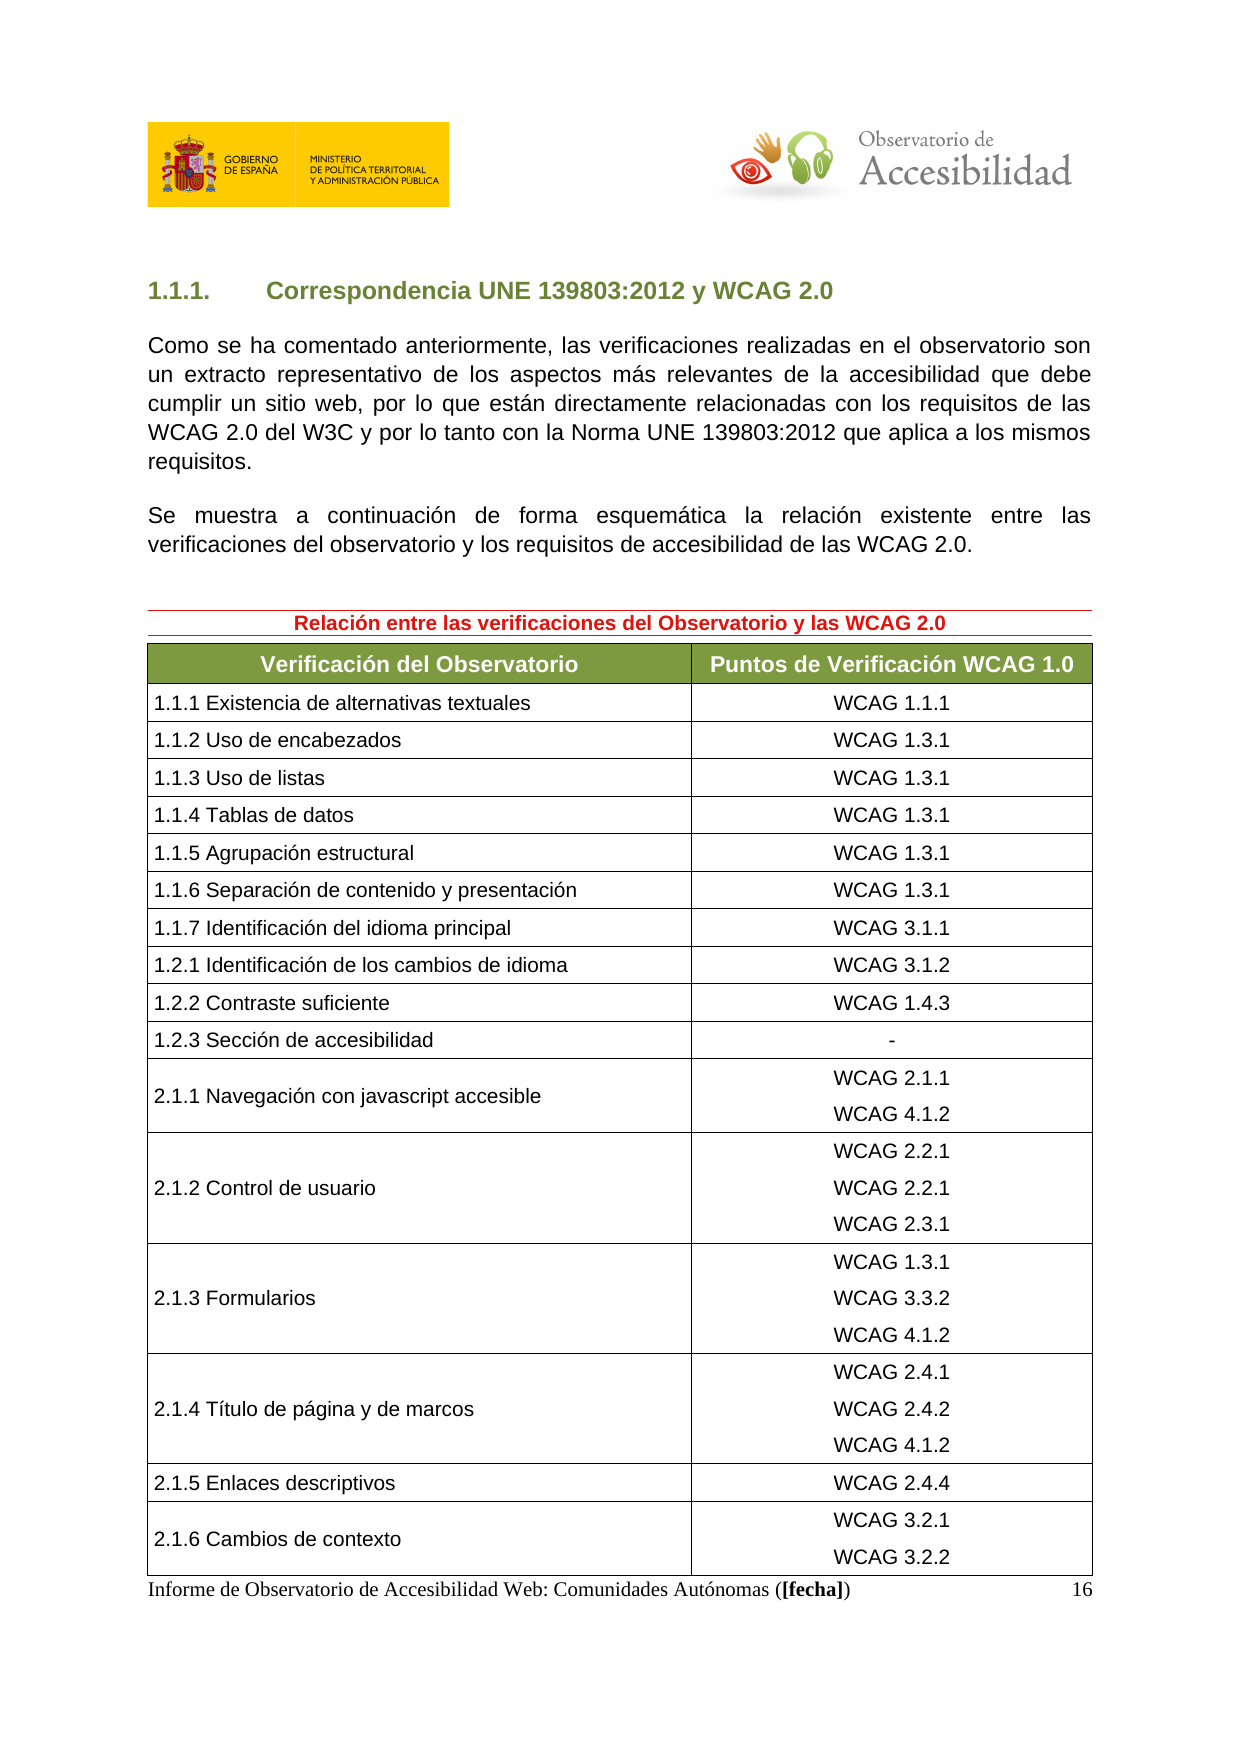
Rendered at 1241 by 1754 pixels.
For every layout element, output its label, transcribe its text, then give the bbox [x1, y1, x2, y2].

text Relación entre las verificaciones del Observatorio y las WCAG 2.0 [148, 611, 1092, 635]
table_cell 1.1.2 Uso de encabezados [148, 722, 691, 758]
table_cell WCAG 3.1.2 [692, 947, 1092, 983]
table_cell WCAG 1.1.1 [692, 684, 1092, 721]
table_cell WCAG 1.4.3 [692, 984, 1092, 1021]
table_header Verificación del Observatorio [148, 644, 691, 683]
table_cell WCAG 1.3.1 [692, 872, 1092, 908]
table_cell 1.2.2 Contraste suficiente [148, 984, 691, 1021]
picture [147, 122, 450, 207]
table_header Puntos de Verificación WCAG 1.0 [692, 644, 1092, 683]
table_cell WCAG 3.2.1 WCAG 3.2.2 [692, 1502, 1092, 1575]
table_cell 2.1.3 Formularios [148, 1244, 691, 1353]
table_cell 2.1.2 Control de usuario [148, 1133, 691, 1242]
table_cell 1.1.3 Uso de listas [148, 759, 691, 796]
table_cell WCAG 2.1.1 WCAG 4.1.2 [692, 1059, 1092, 1132]
text Como se ha comentado anteriormente, las verificaciones realizadas en el observatorio son un extracto representativo de los aspectos más relevantes de la accesibilidad que debe cumplir un sitio web, por lo que están directamente relacionadas con los requisitos de las WCAG 2.0 del W3C y por lo tanto con la Norma UNE 139803:2012 que aplica a los mismos requisitos. [148, 332, 1092, 474]
table_cell 1.2.3 Sección de accesibilidad [148, 1022, 691, 1058]
table_cell WCAG 2.2.1 WCAG 2.2.1 WCAG 2.3.1 [692, 1133, 1092, 1242]
table_cell WCAG 1.3.1 [692, 834, 1092, 871]
table_cell 1.1.5 Agrupación estructural [148, 834, 691, 871]
table_cell WCAG 1.3.1 [692, 797, 1092, 833]
text Se muestra a continuación de forma esquemática la relación existente entre las verificaciones del observatorio y los requisitos de accesibilidad de las WCAG 2.0. [148, 502, 1092, 557]
table_cell 1.1.6 Separación de contenido y presentación [148, 872, 691, 908]
picture [710, 122, 1086, 205]
table_cell 1.1.4 Tablas de datos [148, 797, 691, 833]
table_cell WCAG 2.4.1 WCAG 2.4.2 WCAG 4.1.2 [692, 1354, 1092, 1463]
table_cell WCAG 1.3.1 WCAG 3.3.2 WCAG 4.1.2 [692, 1244, 1092, 1353]
table_cell WCAG 1.3.1 [692, 722, 1092, 758]
table_cell 2.1.1 Navegación con javascript accesible [148, 1059, 691, 1132]
table_cell WCAG 3.1.1 [692, 909, 1092, 946]
table_cell 1.1.7 Identificación del idioma principal [148, 909, 691, 946]
table_cell - [692, 1022, 1092, 1058]
table_cell 1.2.1 Identificación de los cambios de idioma [148, 947, 691, 983]
table_cell 2.1.6 Cambios de contexto [148, 1502, 691, 1575]
table_cell WCAG 1.3.1 [692, 759, 1092, 796]
table_cell 2.1.5 Enlaces descriptivos [148, 1464, 691, 1501]
list Correspondencia UNE 139803:2012 y WCAG 2.0 [148, 276, 1092, 304]
table_cell 1.1.1 Existencia de alternativas textuales [148, 684, 691, 721]
table_cell WCAG 2.4.4 [692, 1464, 1092, 1501]
table_cell 2.1.4 Título de página y de marcos [148, 1354, 691, 1463]
